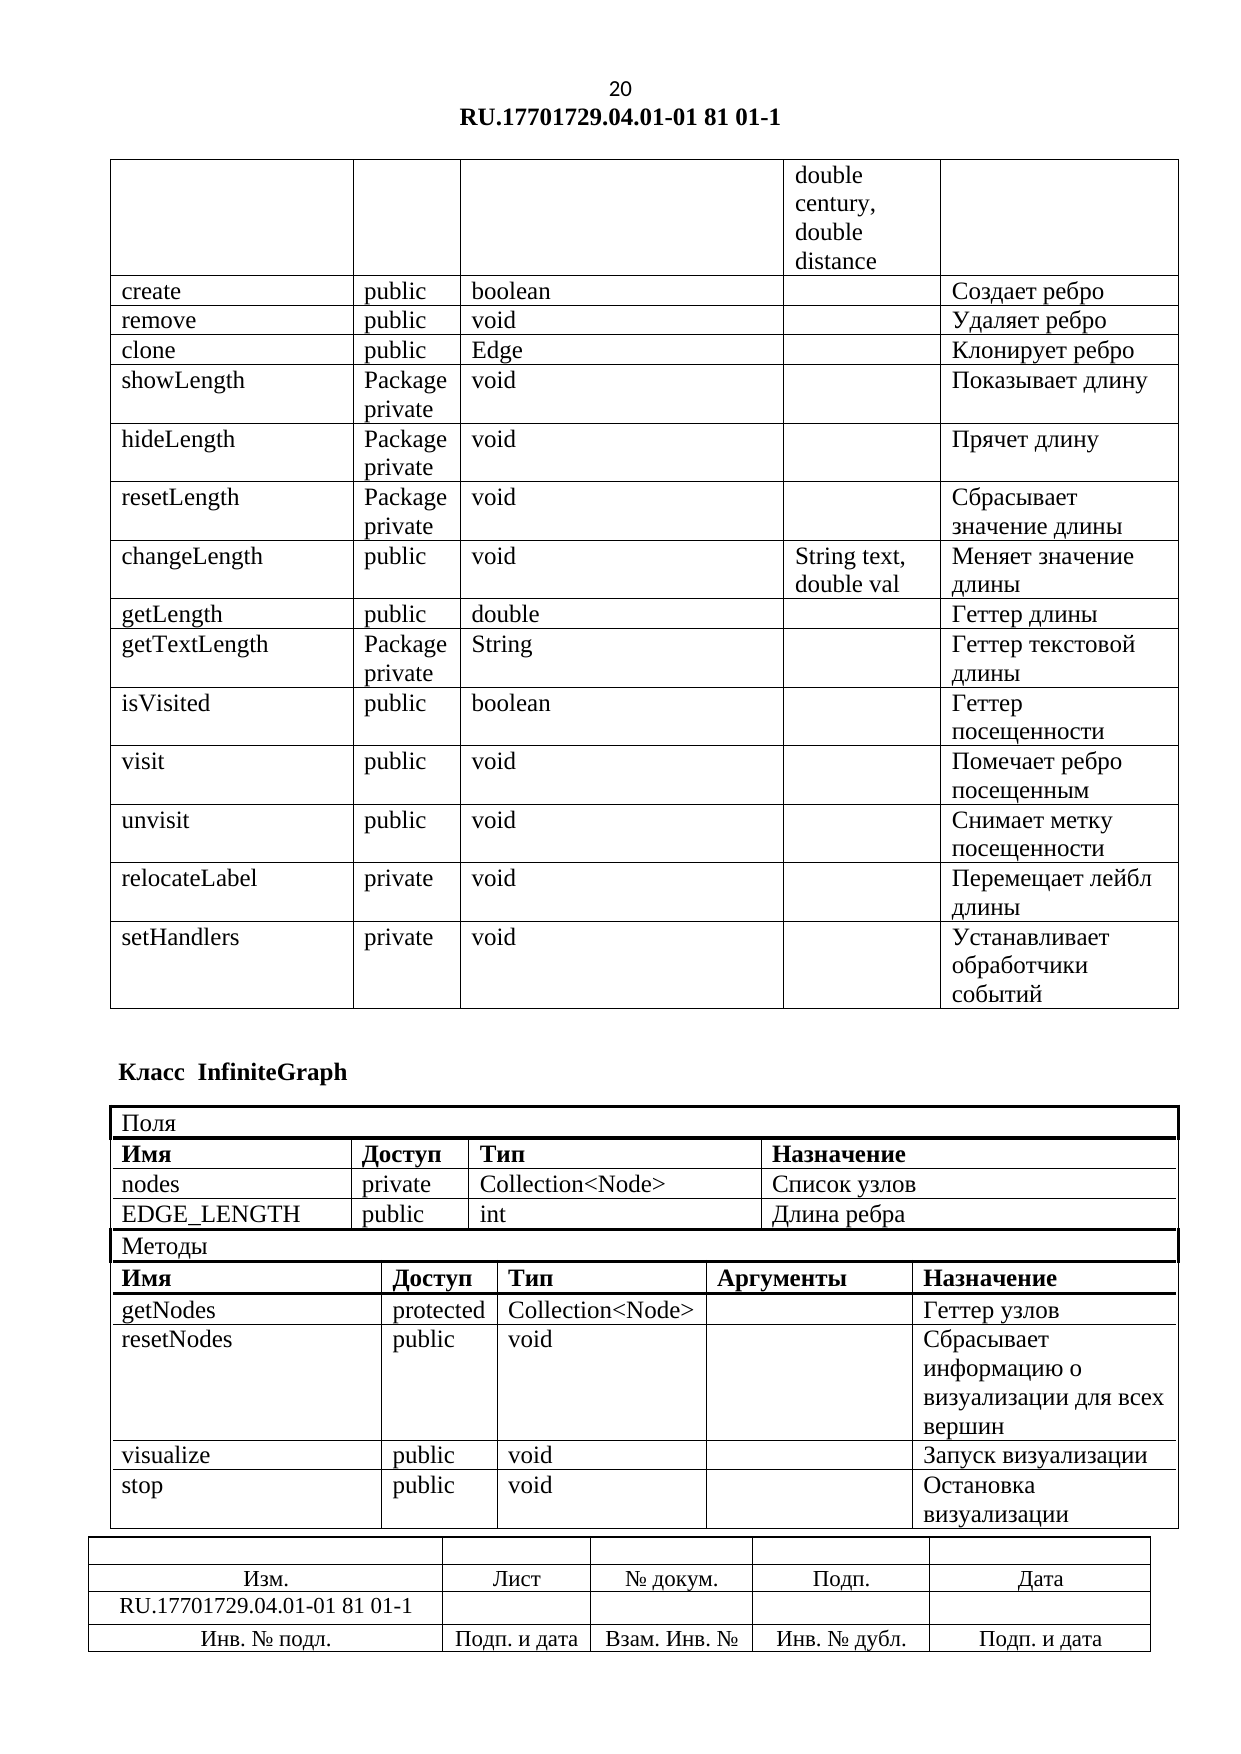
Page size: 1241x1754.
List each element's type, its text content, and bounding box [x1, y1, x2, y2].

table_cell showLength [111, 365, 353, 423]
table_cell Доступ [382, 1263, 497, 1292]
table_cell Collection<Node> [498, 1295, 706, 1323]
table_cell Остановка визуализации [913, 1469, 1178, 1528]
table_cell [784, 805, 940, 862]
table_cell getNodes [111, 1292, 381, 1323]
table_cell Устанавливает обработчики событий [941, 922, 1178, 1008]
table_cell public [354, 335, 460, 364]
table_cell [784, 599, 940, 628]
table_cell double [461, 599, 783, 628]
table_cell relocateLabel [111, 863, 353, 921]
table_cell [461, 160, 783, 275]
table_cell Package private [354, 629, 460, 687]
table_cell public [352, 1199, 468, 1228]
table_cell int [469, 1199, 761, 1228]
table_cell [111, 160, 353, 275]
table_cell visit [111, 746, 353, 804]
table_cell void [461, 805, 783, 862]
table_cell void [461, 424, 783, 481]
table_cell [707, 1295, 912, 1323]
table_header Поля [112, 1108, 1177, 1136]
table_cell Показывает длину [941, 365, 1178, 423]
table_cell Package private [354, 424, 460, 481]
table_cell public [354, 746, 460, 804]
table_cell void [461, 541, 783, 598]
table_cell double century, double distance [784, 160, 940, 275]
table_cell Длина ребра [762, 1198, 1178, 1228]
table_cell void [461, 482, 783, 540]
table_cell private [352, 1169, 468, 1198]
table_cell void [498, 1470, 706, 1528]
table_cell boolean [461, 276, 783, 304]
table_cell Тип [469, 1140, 761, 1168]
table_cell [784, 482, 940, 540]
table_cell [354, 160, 460, 275]
table_cell void [498, 1325, 706, 1439]
table_cell public [354, 306, 460, 334]
table_cell Имя [111, 1136, 351, 1168]
table_cell void [461, 365, 783, 423]
table_cell Перемещает лейбл длины [941, 863, 1178, 921]
table_cell [784, 276, 940, 304]
table_cell unvisit [111, 805, 353, 862]
table_cell Методы [112, 1228, 1177, 1260]
table_cell public [354, 688, 460, 745]
table_cell public [354, 599, 460, 628]
table_cell isVisited [111, 688, 353, 745]
table_cell stop [111, 1469, 381, 1528]
table_cell boolean [461, 688, 783, 745]
table_cell Package private [354, 365, 460, 423]
table_cell Клонирует ребро [941, 335, 1178, 364]
table_cell Меняет значение длины [941, 541, 1178, 598]
table_cell changeLength [111, 541, 353, 598]
table_cell Запуск визуализации [913, 1440, 1178, 1469]
table_cell Аргументы [707, 1263, 912, 1292]
table_cell void [461, 306, 783, 334]
table_cell [784, 629, 940, 687]
table_cell private [354, 922, 460, 1008]
table_cell Геттер узлов [913, 1292, 1178, 1323]
table_cell public [382, 1325, 497, 1439]
table_cell [707, 1470, 912, 1528]
table_cell Имя [111, 1260, 381, 1292]
table_cell getLength [111, 599, 353, 628]
table_cell [707, 1441, 912, 1469]
table_cell [784, 922, 940, 1008]
table_cell Сбрасывает информацию о визуализации для всех вершин [913, 1324, 1178, 1439]
table_cell void [461, 746, 783, 804]
table_cell [784, 306, 940, 334]
table_cell [784, 688, 940, 745]
table_cell Тип [498, 1263, 706, 1292]
table_cell public [354, 541, 460, 598]
text Класс InfiniteGraph [118, 1057, 1181, 1086]
table_cell public [354, 276, 460, 304]
table_cell String text, double val [784, 541, 940, 598]
table_cell Edge [461, 335, 783, 364]
table_cell [707, 1325, 912, 1439]
table_cell private [354, 863, 460, 921]
table_cell [784, 365, 940, 423]
table_cell Список узлов [762, 1168, 1178, 1198]
table_cell [784, 335, 940, 364]
table_cell Геттер текстовой длины [941, 629, 1178, 687]
table_cell [784, 424, 940, 481]
table_cell Геттер длины [941, 599, 1178, 628]
table_cell hideLength [111, 424, 353, 481]
table_cell [941, 160, 1178, 275]
table_cell public [382, 1470, 497, 1528]
table_cell nodes [111, 1168, 351, 1198]
table_cell public [382, 1441, 497, 1469]
table_cell resetNodes [111, 1324, 381, 1439]
table_cell Помечает ребро посещенным [941, 746, 1178, 804]
table_cell Сбрасывает значение длины [941, 482, 1178, 540]
table_cell Создает ребро [941, 276, 1178, 304]
table_cell resetLength [111, 482, 353, 540]
table_cell Доступ [352, 1140, 468, 1168]
table_cell String [461, 629, 783, 687]
table_cell Package private [354, 482, 460, 540]
table_cell remove [111, 306, 353, 334]
table_cell Назначение [762, 1136, 1178, 1168]
table_cell setHandlers [111, 922, 353, 1008]
table_cell void [498, 1441, 706, 1469]
table_cell void [461, 922, 783, 1008]
table_cell [784, 746, 940, 804]
table_cell void [461, 863, 783, 921]
table_cell Назначение [913, 1260, 1178, 1292]
table_cell visualize [111, 1440, 381, 1469]
table_cell Геттер посещенности [941, 688, 1178, 745]
table_cell getTextLength [111, 629, 353, 687]
table_cell EDGE_LENGTH [111, 1198, 351, 1228]
table_cell Снимает метку посещенности [941, 805, 1178, 862]
table_cell public [354, 805, 460, 862]
table_cell Удаляет ребро [941, 306, 1178, 334]
table_cell Collection<Node> [469, 1169, 761, 1198]
table_cell Прячет длину [941, 424, 1178, 481]
table_cell [784, 863, 940, 921]
table_cell protected [382, 1295, 497, 1323]
table_cell create [111, 276, 353, 304]
table_cell clone [111, 335, 353, 364]
